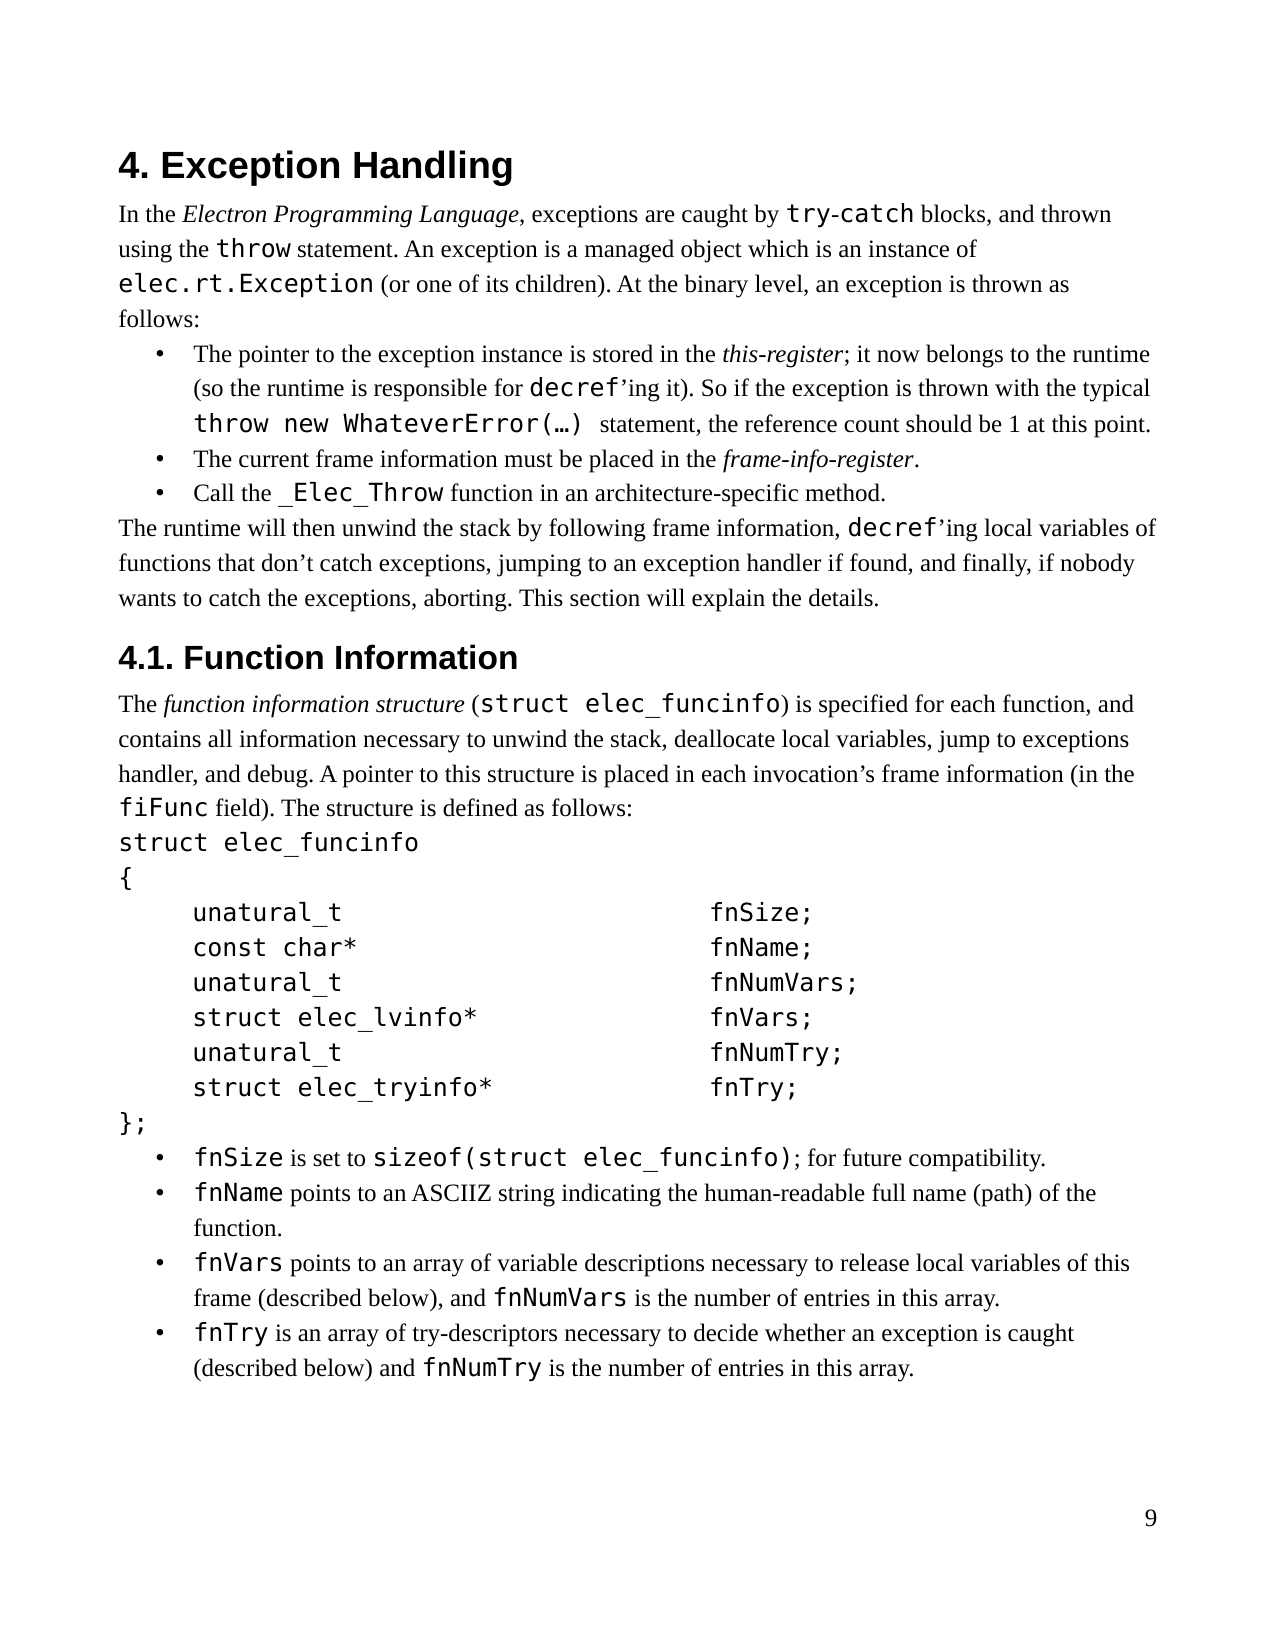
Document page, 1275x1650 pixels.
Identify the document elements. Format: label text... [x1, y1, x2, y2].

text unatural_t fnNumTry; [118, 1038, 1157, 1068]
text unatural_t fnSize; [118, 898, 1157, 928]
subtitle 4.1. Function Information [118, 638, 1157, 677]
text unatural_t fnNumVars; [118, 968, 1157, 998]
list fnSize is set to sizeof(struct elec_funcinfo); for future compatibility. [156, 1143, 1157, 1173]
text The runtime will then unwind the stack by following frame information, decref’ing local variables of functions that don’t catch exceptions, jumping to an exception handler if found, and finally, if nobody wants to catch the exceptions, aborting. This section will explain the details. [118, 513, 1157, 612]
text }; [118, 1108, 1157, 1138]
list The current frame information must be placed in the frame-info-register. [156, 444, 1157, 472]
text { [118, 863, 1157, 893]
list fnVars points to an array of variable descriptions necessary to release local variables of this frame (described below), and fnNumVars is the number of entries in this array. [156, 1248, 1157, 1312]
text struct elec_lvinfo* fnVars; [118, 1003, 1157, 1033]
text const char* fnName; [118, 933, 1157, 963]
text The function information structure (struct elec_funcinfo) is specified for each function, and contains all information necessary to unwind the stack, deallocate local variables, jump to exceptions handler, and debug. A pointer to this structure is placed in each invocation’s frame information (in the fiFunc field). The structure is defined as follows: [118, 689, 1157, 823]
text struct elec_funcinfo [118, 828, 1157, 858]
subtitle 4. Exception Handling [118, 143, 1157, 187]
text In the Electron Programming Language, exceptions are caught by try-catch blocks, and thrown using the throw statement. An exception is a managed object which is an instance of elec.rt.Exception (or one of its children). At the binary level, an exception is thrown as follows: [118, 199, 1157, 333]
list Call the _Elec_Throw function in an architecture-specific method. [156, 478, 1157, 507]
list fnName points to an ASCIIZ string indicating the human-readable full name (path) of the function. [156, 1178, 1157, 1242]
list fnTry is an array of try-descriptors necessary to decide whether an exception is caught (described below) and fnNumTry is the number of entries in this array. [156, 1318, 1157, 1383]
text struct elec_tryinfo* fnTry; [118, 1073, 1157, 1103]
list The pointer to the exception instance is stored in the this-register; it now belongs to the runtime (so the runtime is responsible for decref’ing it). So if the exception is thrown with the typical throw new WhateverError(…) statement, the reference count should be 1 at this point. [156, 339, 1157, 438]
